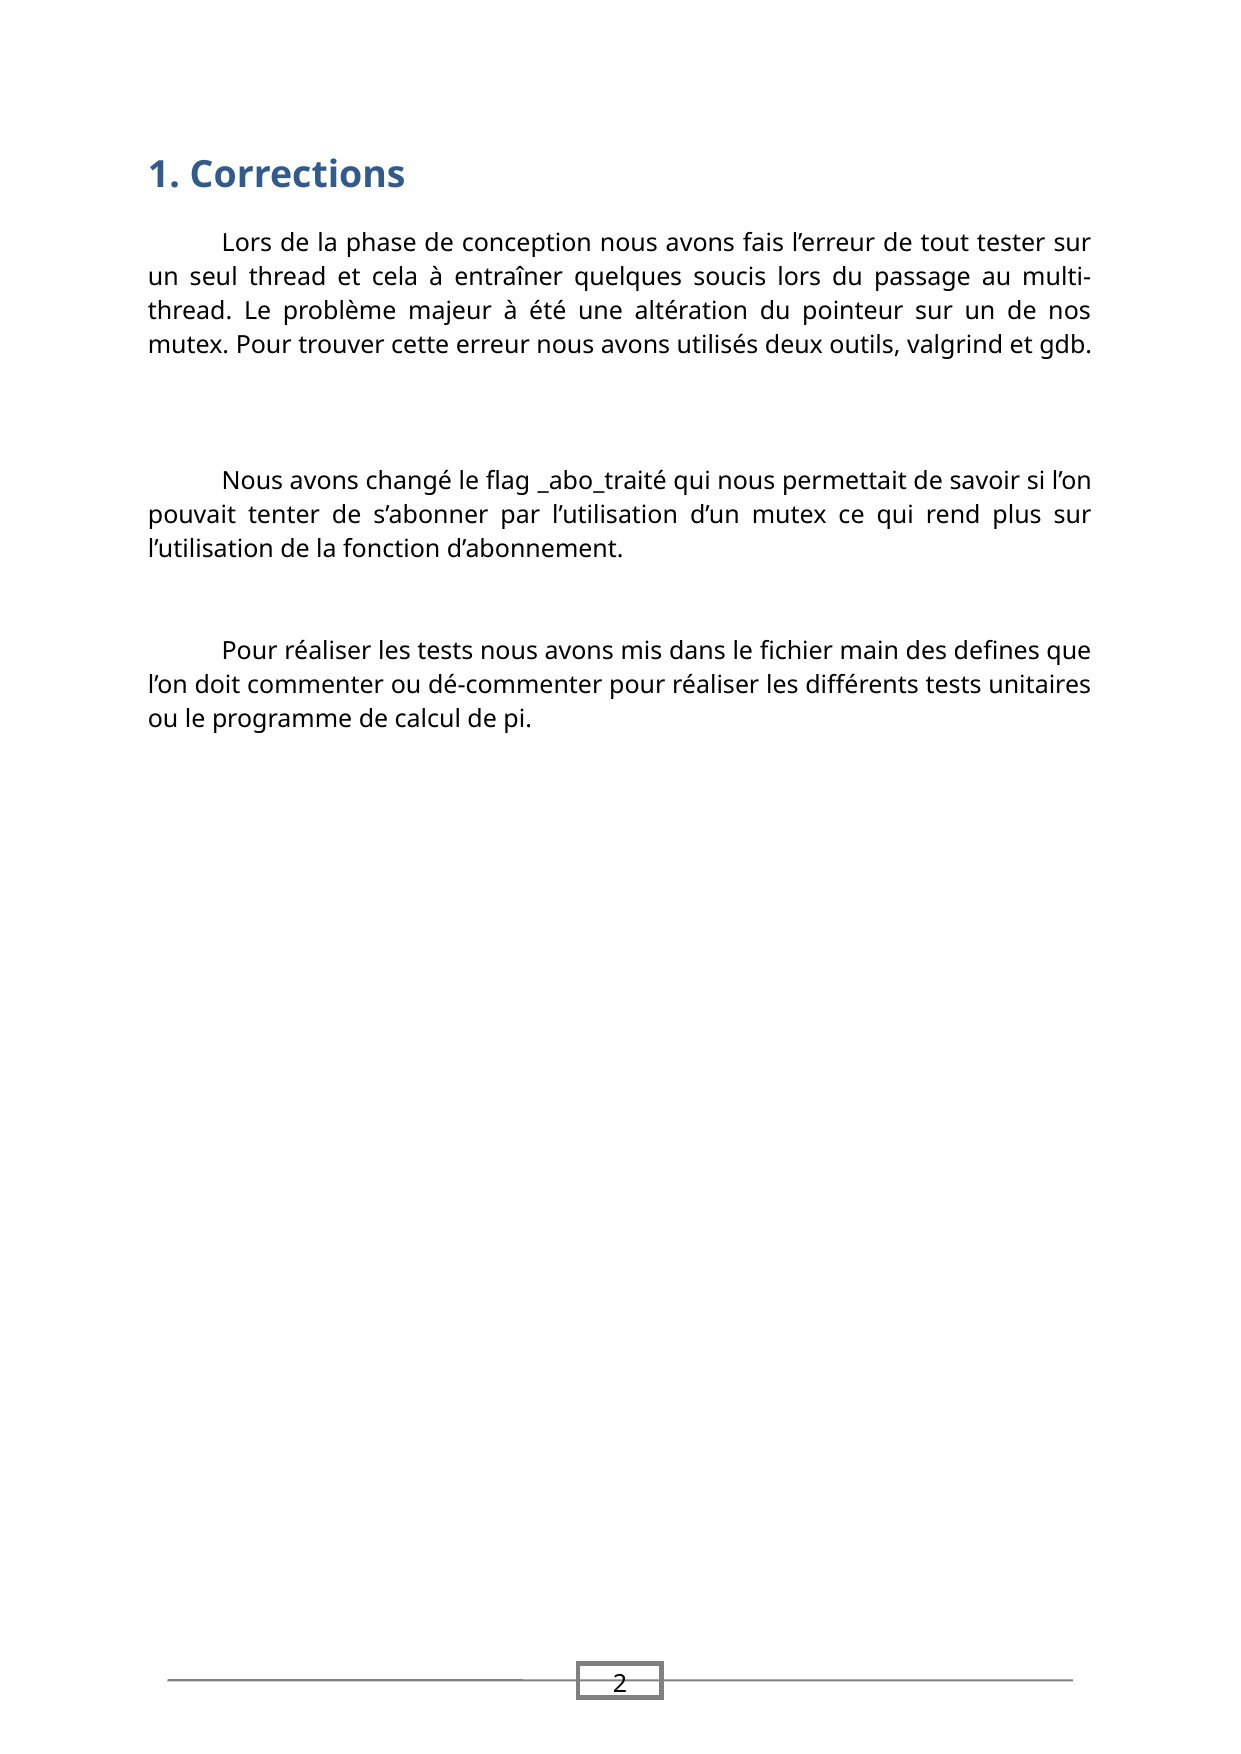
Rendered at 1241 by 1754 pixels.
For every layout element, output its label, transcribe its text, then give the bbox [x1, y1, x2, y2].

subtitle 1. Corrections [148, 148, 1093, 199]
text Pour réaliser les tests nous avons mis dans le fichier main des defines que l’on doit commenter ou dé-commenter pour réaliser les différents tests unitaires ou le programme de calcul de pi. [148, 633, 1093, 735]
text Nous avons changé le flag _abo_traité qui nous permettait de savoir si l’on pouvait tenter de s’abonner par l’utilisation d’un mutex ce qui rend plus sur l’utilisation de la fonction d’abonnement. [148, 428, 1093, 565]
text Lors de la phase de conception nous avons fais l’erreur de tout tester sur un seul thread et cela à entraîner quelques soucis lors du passage au multi-thread. Le problème majeur à été une altération du pointeur sur un de nos mutex. Pour trouver cette erreur nous avons utilisés deux outils, valgrind et gdb. [148, 224, 1093, 428]
